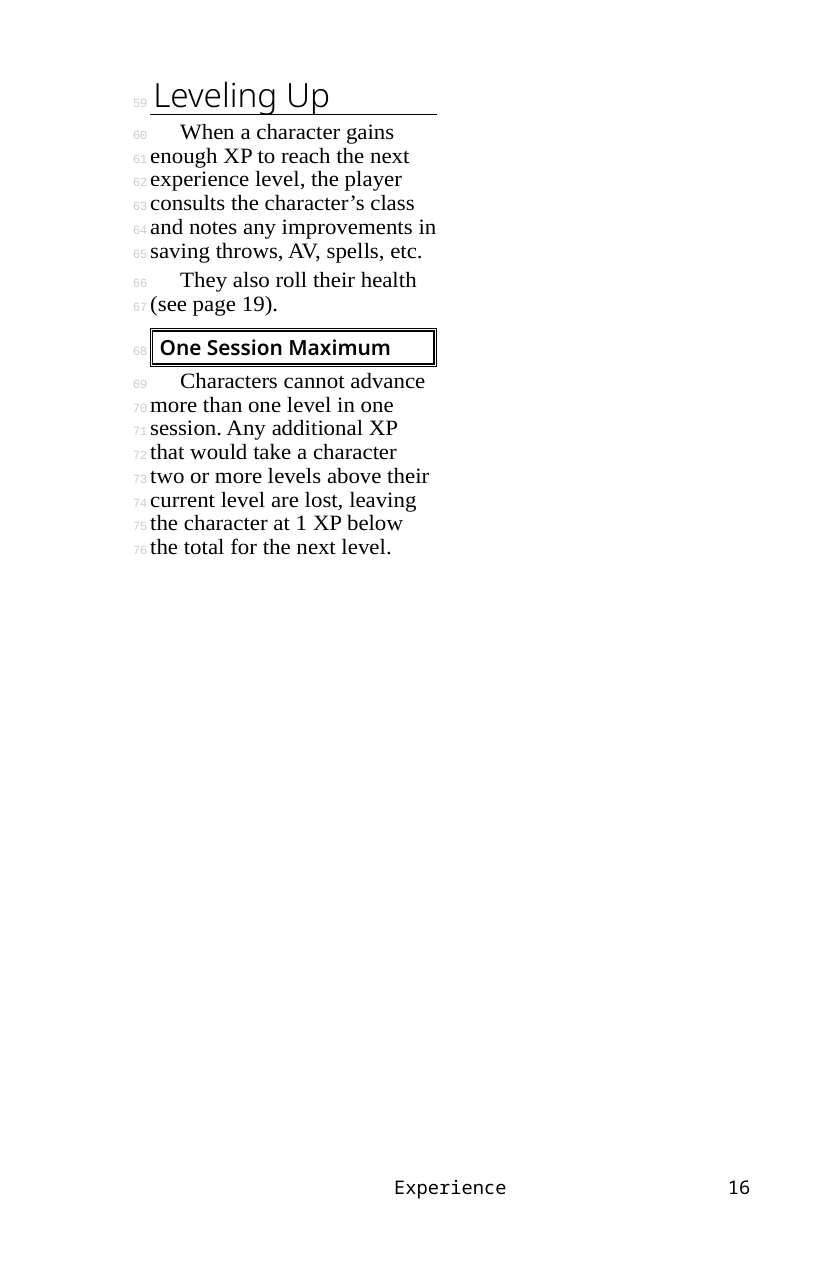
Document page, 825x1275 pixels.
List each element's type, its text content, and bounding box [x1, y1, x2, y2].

text When a character gains enough XP to reach the next experience level, the player consults the character’s class and notes any improvements in saving throws, AV, spells, etc. [150, 120, 437, 263]
subtitle leveling up [150, 75, 437, 114]
text Characters cannot advance more than one level in one session. Any additional XP that would take a character two or more levels above their current level are lost, leaving the character at 1 XP below the total for the next level. [150, 369, 437, 559]
text They also roll their health (see page 18). [150, 269, 437, 316]
